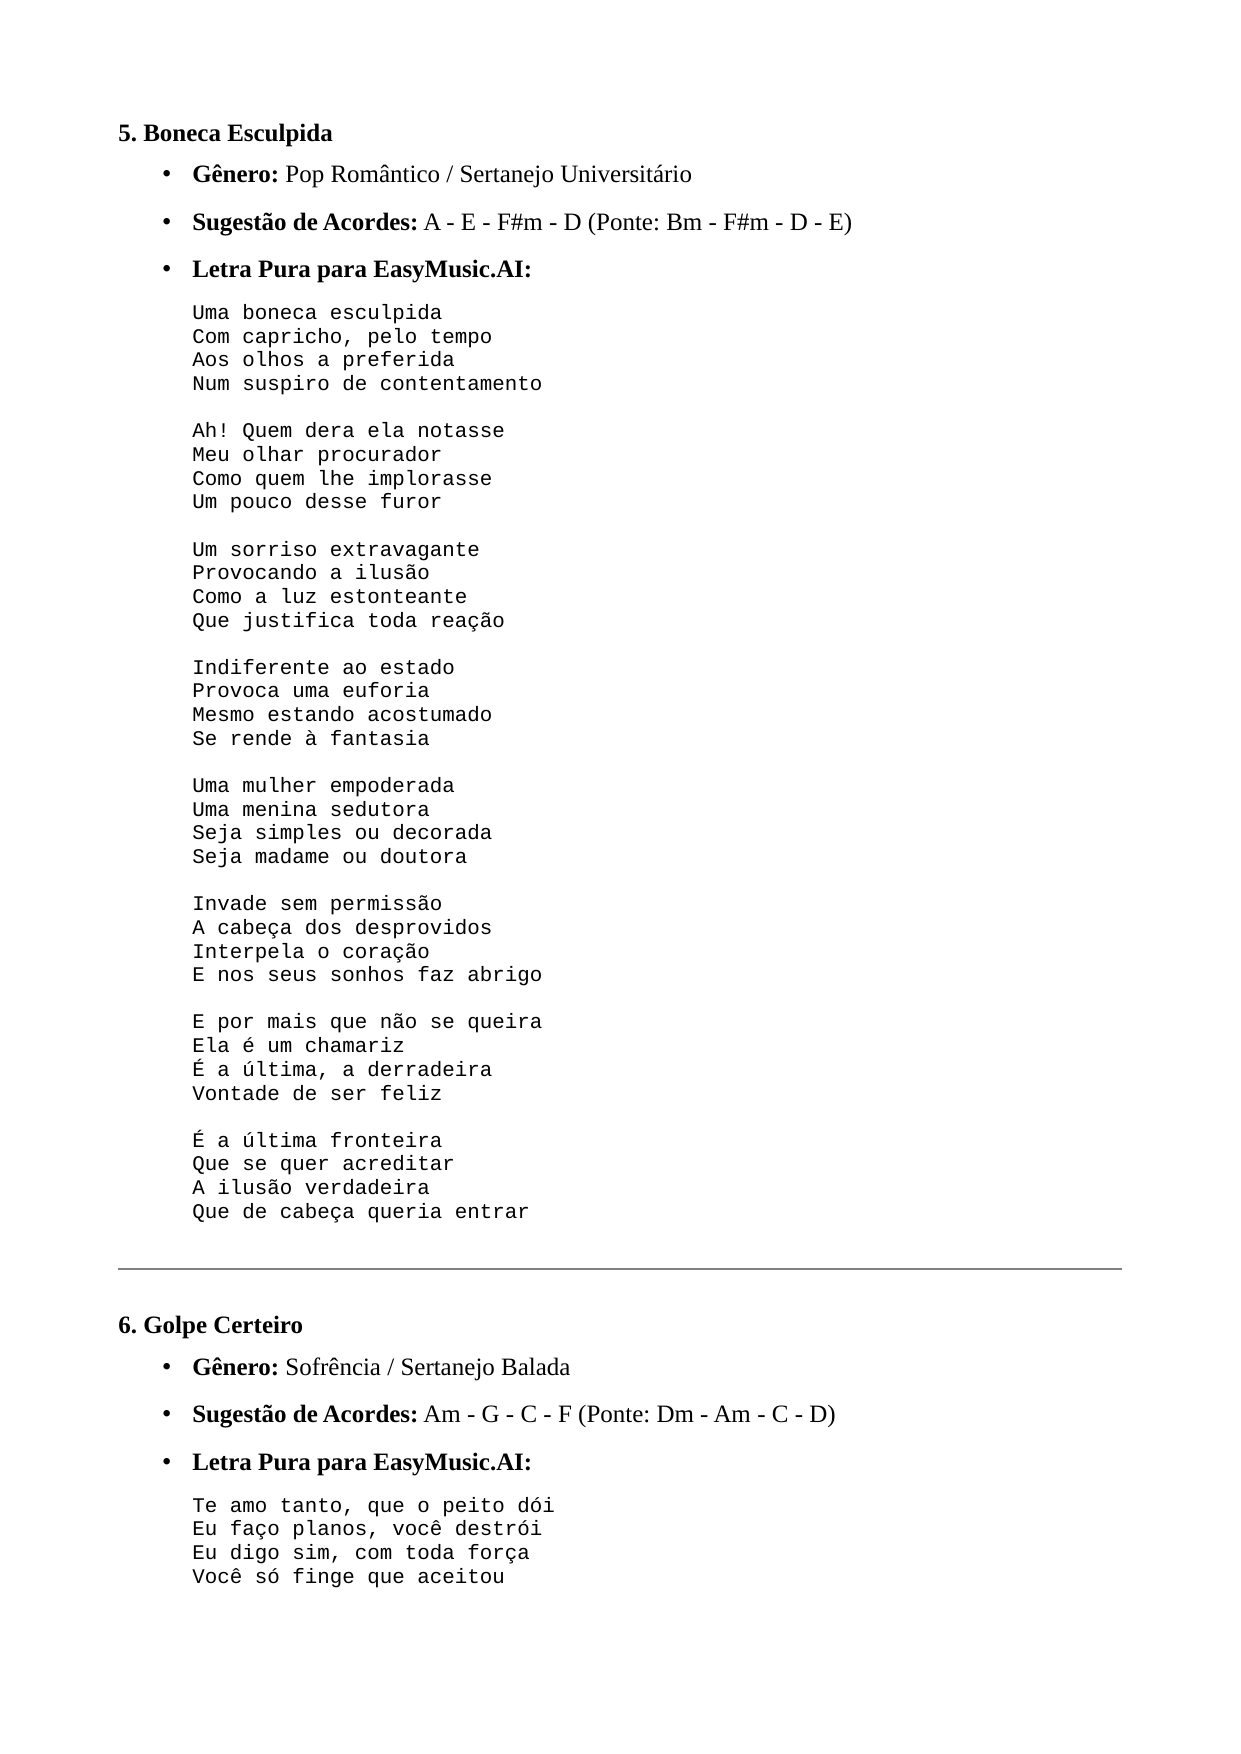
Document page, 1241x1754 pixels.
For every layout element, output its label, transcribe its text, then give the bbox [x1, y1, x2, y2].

list Um sorriso extravagante [162, 539, 1122, 562]
list É a última fronteira [162, 1130, 1122, 1153]
list Você só finge que aceitou [162, 1566, 1122, 1589]
list A cabeça dos desprovidos [162, 917, 1122, 941]
list Seja madame ou doutora [162, 846, 1122, 870]
list Vontade de ser feliz [162, 1082, 1122, 1106]
list Uma boneca esculpida [162, 302, 1122, 326]
list Letra Pura para EasyMusic.AI: [162, 1447, 1122, 1476]
list Sugestão de Acordes: A - E - F#m - D (Ponte: Bm - F#m - D - E) [162, 207, 1122, 236]
list Aos olhos a preferida [162, 349, 1122, 373]
list Que justifica toda reação [162, 609, 1122, 633]
list E nos seus sonhos faz abrigo [162, 964, 1122, 988]
list Gênero: Sofrência / Sertanejo Balada [162, 1352, 1122, 1381]
list Meu olhar procurador [162, 444, 1122, 468]
subtitle 6. Golpe Certeiro [118, 1311, 1122, 1339]
list Uma mulher empoderada [162, 775, 1122, 799]
list Seja simples ou decorada [162, 822, 1122, 846]
list Eu faço planos, você destrói [162, 1518, 1122, 1542]
list A ilusão verdadeira [162, 1177, 1122, 1201]
list Eu digo sim, com toda força [162, 1542, 1122, 1566]
list Provoca uma euforia [162, 681, 1122, 704]
list Que de cabeça queria entrar [162, 1201, 1122, 1224]
list Que se quer acreditar [162, 1153, 1122, 1177]
list Te amo tanto, que o peito dói [162, 1495, 1122, 1518]
list Provocando a ilusão [162, 562, 1122, 586]
list Interpela o coração [162, 941, 1122, 964]
list Num suspiro de contentamento [162, 373, 1122, 397]
list E por mais que não se queira [162, 1012, 1122, 1035]
list É a última, a derradeira [162, 1059, 1122, 1082]
list Ela é um chamariz [162, 1035, 1122, 1059]
list Sugestão de Acordes: Am - G - C - F (Ponte: Dm - Am - C - D) [162, 1399, 1122, 1428]
list Uma menina sedutora [162, 799, 1122, 822]
list Indiferente ao estado [162, 657, 1122, 681]
list Gênero: Pop Romântico / Sertanejo Universitário [162, 159, 1122, 188]
list Invade sem permissão [162, 893, 1122, 917]
subtitle 5. Boneca Esculpida [118, 118, 1122, 147]
list Como quem lhe implorasse [162, 468, 1122, 491]
list Como a luz estonteante [162, 586, 1122, 609]
list Com capricho, pelo tempo [162, 326, 1122, 349]
list Ah! Quem dera ela notasse [162, 420, 1122, 444]
list Letra Pura para EasyMusic.AI: [162, 254, 1122, 283]
list Se rende à fantasia [162, 728, 1122, 751]
list Um pouco desse furor [162, 491, 1122, 515]
list Mesmo estando acostumado [162, 704, 1122, 728]
